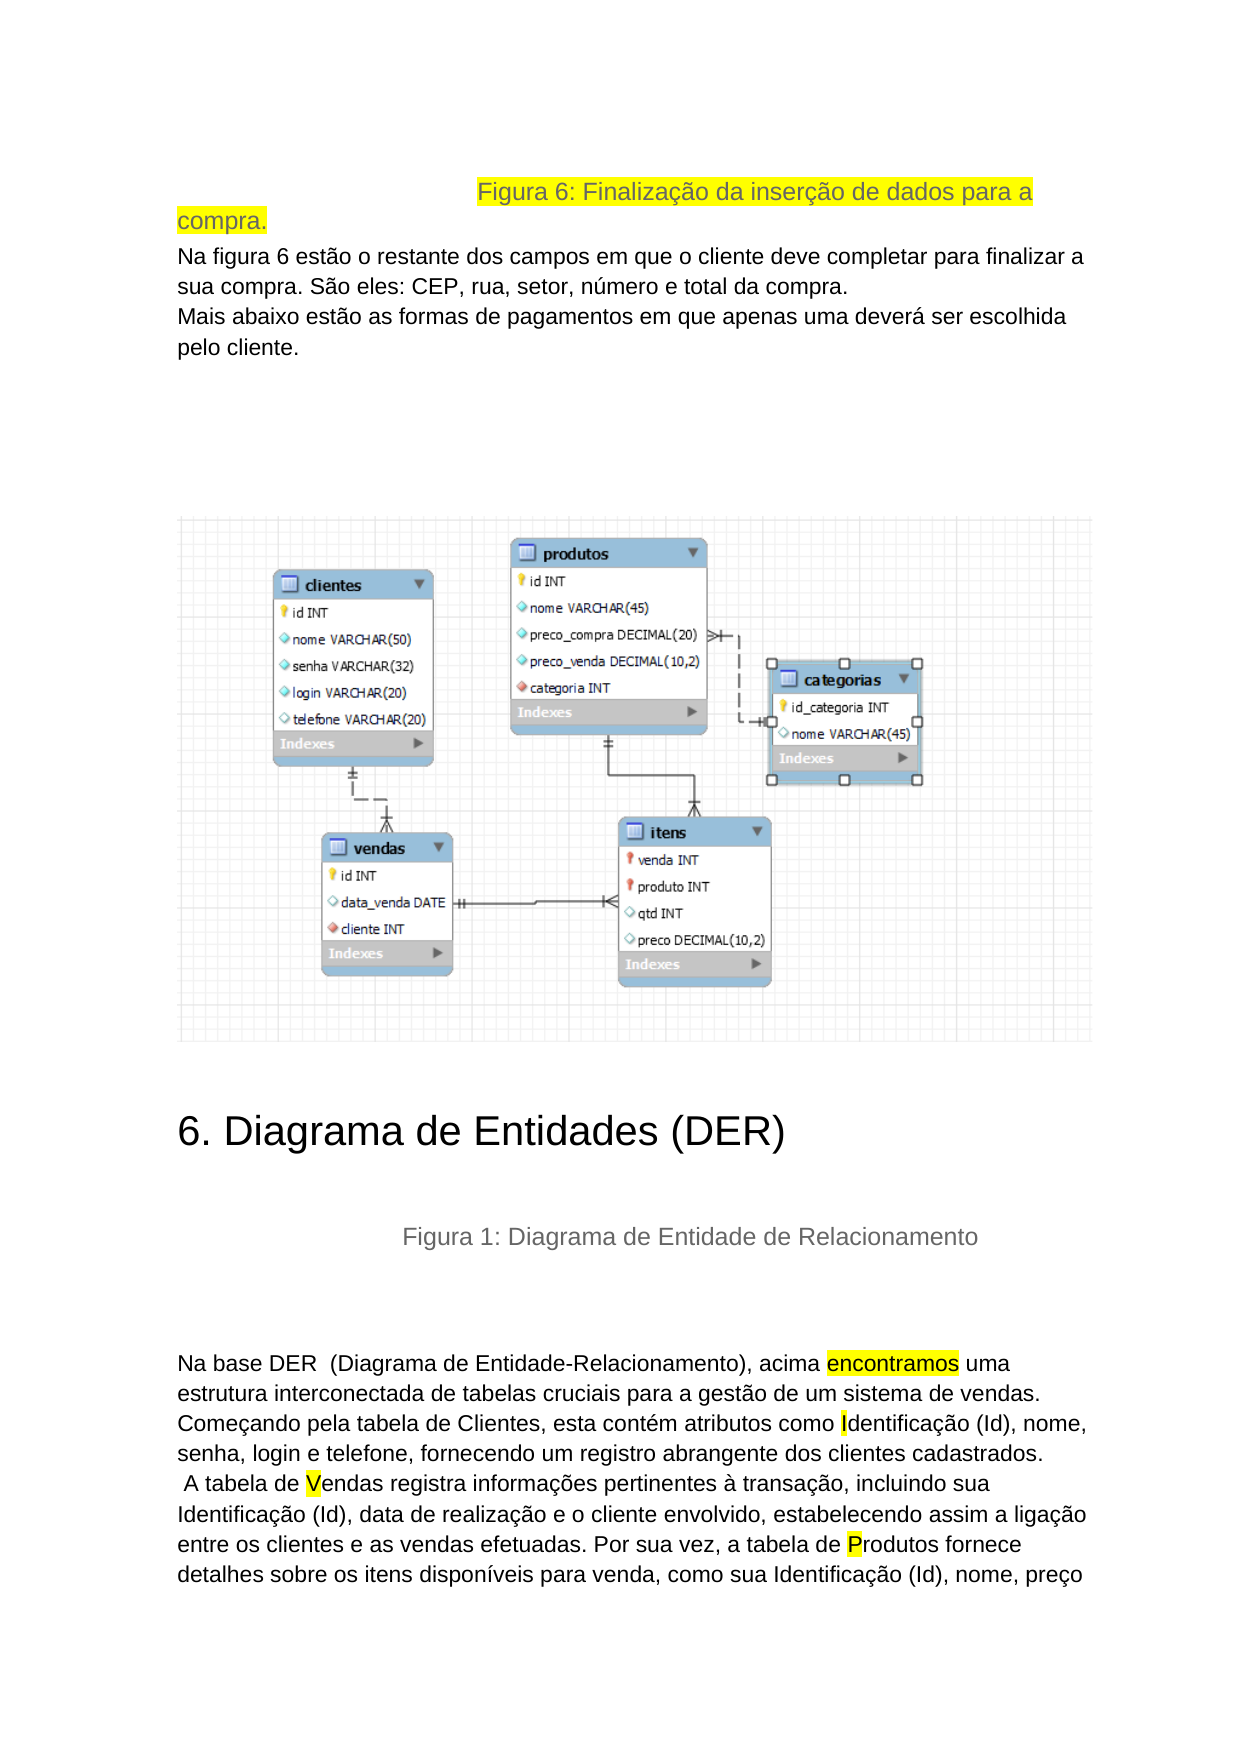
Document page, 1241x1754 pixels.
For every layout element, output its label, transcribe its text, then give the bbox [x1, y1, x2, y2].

text Na figura 6 estão o restante dos campos em que o cliente deve completar para finalizar a sua compra. São eles: CEP, rua, setor, número e total da compra. [177, 243, 1093, 299]
text Na base DER (Diagrama de Entidade-Relacionamento), acima encontramos uma estrutura interconectada de tabelas cruciais para a gestão de um sistema de vendas. Começando pela tabela de Clientes, esta contém atributos como Identificação (Id), nome, senha, login e telefone, fornecendo um registro abrangente dos clientes cadastrados. [177, 1349, 1093, 1467]
text A tabela de Vendas registra informações pertinentes à transação, incluindo sua Identificação (Id), data de realização e o cliente envolvido, estabelecendo assim a ligação entre os clientes e as vendas efetuadas. Por sua vez, a tabela de Produtos fornece detalhes sobre os itens disponíveis para venda, como sua Identificação (Id), nome, preço [177, 1470, 1093, 1587]
subtitle [177, 466, 1093, 516]
text Mais abaixo estão as formas de pagamentos em que apenas uma deverá ser escolhida pelo cliente. [177, 303, 1093, 360]
subtitle Figura 1: Diagrama de Entidade de Relacionamento [327, 1222, 1093, 1251]
subtitle Figura 6: Finalização da inserção de dados para a compra. [177, 177, 1093, 234]
subtitle 6. Diagrama de Entidades (DER) [177, 1042, 1093, 1154]
picture [177, 516, 1093, 1042]
